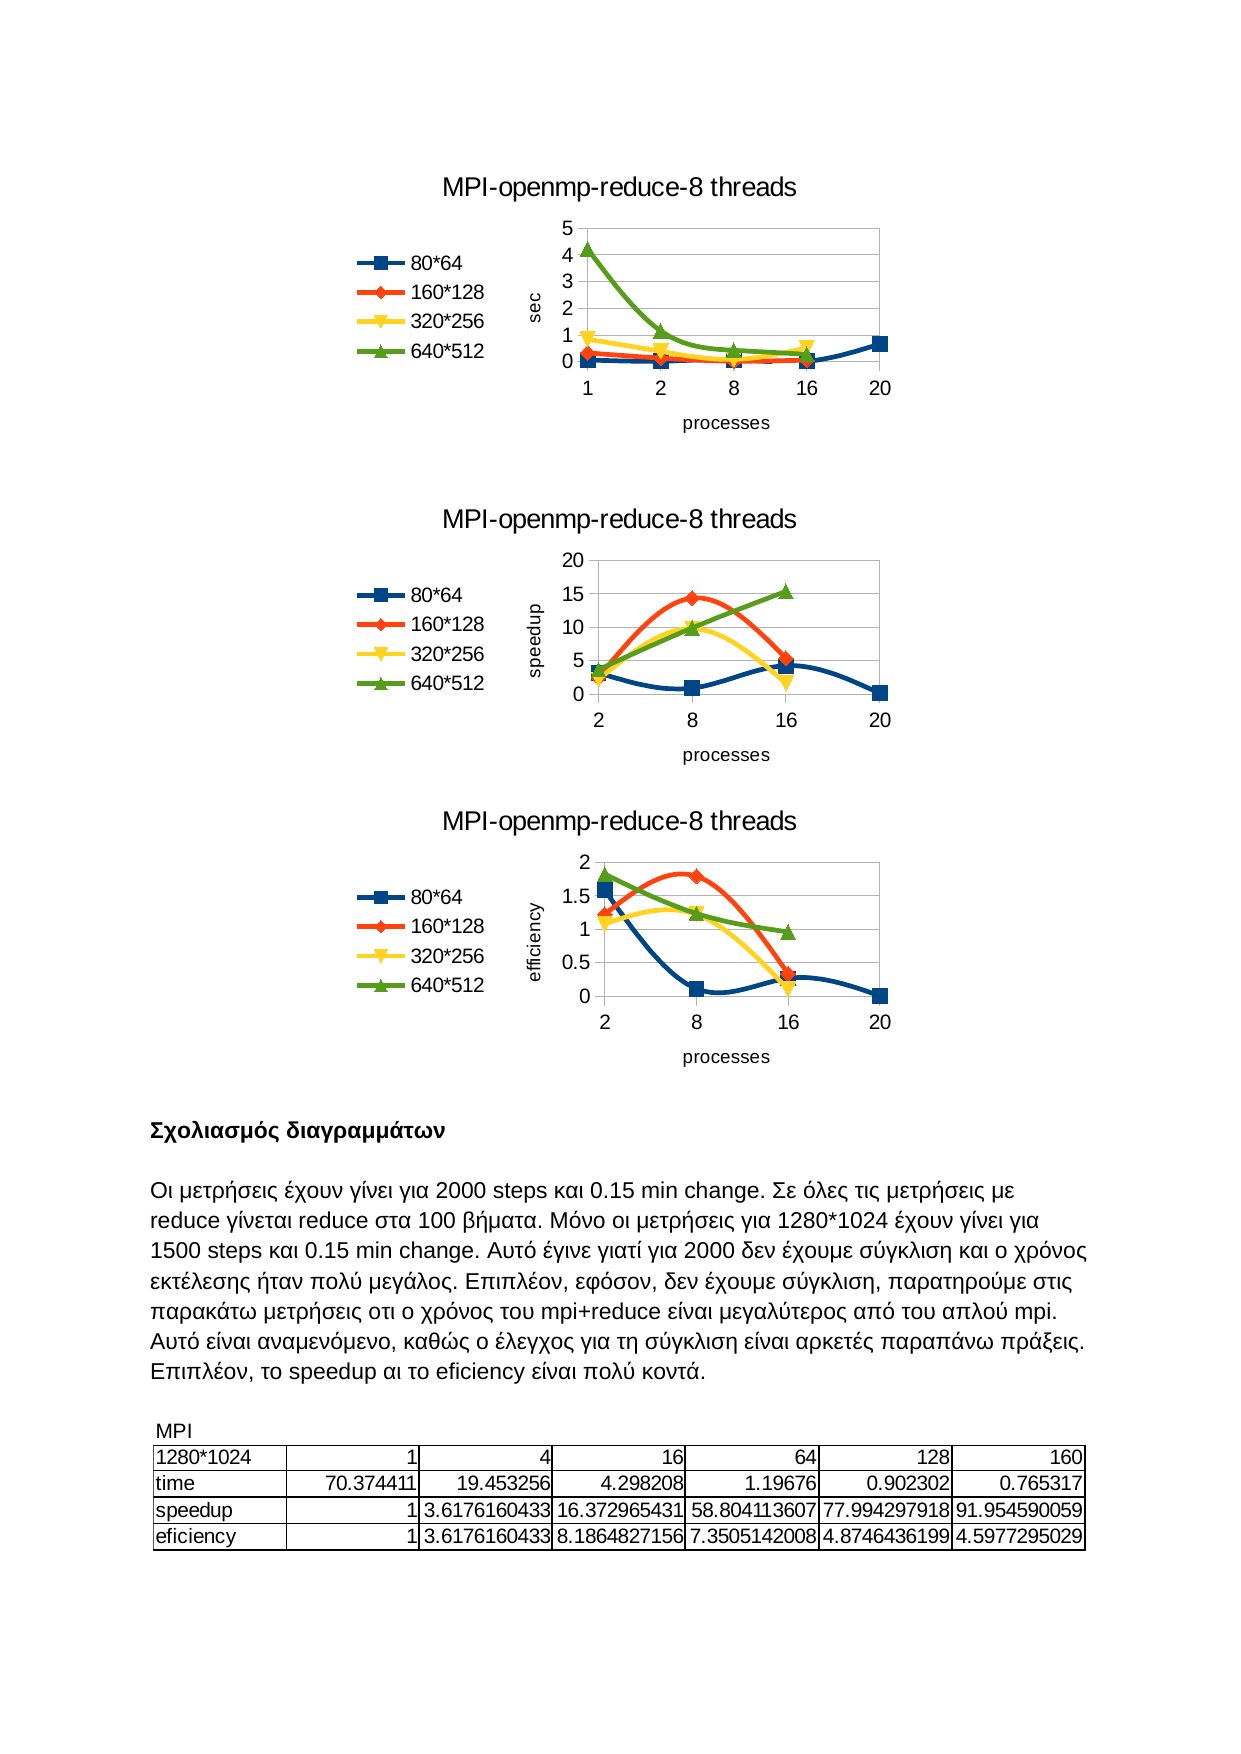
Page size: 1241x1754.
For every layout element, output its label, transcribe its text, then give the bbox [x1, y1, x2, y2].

list Σχολιασμός διαγραμμάτων [150, 1117, 1090, 1143]
text Οι μετρήσεις έχουν γίνει για 2000 steps και 0.15 min change. Σε όλες τις μετρήσεις με reduce γίνεται reduce στα 100 βήματα. Μόνο οι μετρήσεις για 1280*1024 έχουν γίνει για 1500 steps και 0.15 min change. Αυτό έγινε γιατί για 2000 δεν έχουμε σύγκλιση και ο χρόνος εκτέλεσης ήταν πολύ μεγάλος. Επιπλέον, εφόσον, δεν έχουμε σύγκλιση, παρατηρούμε στις παρακάτω μετρήσεις οτι ο χρόνος του mpi+reduce είναι μεγαλύτερος από του απλού mpi. Αυτό είναι αναμενόμενο, καθώς ο έλεγχος για τη σύγκλιση είναι αρκετές παραπάνω πράξεις. Επιπλέον, το speedup αι το eficiency είναι πολύ κοντά. [150, 1177, 1090, 1385]
